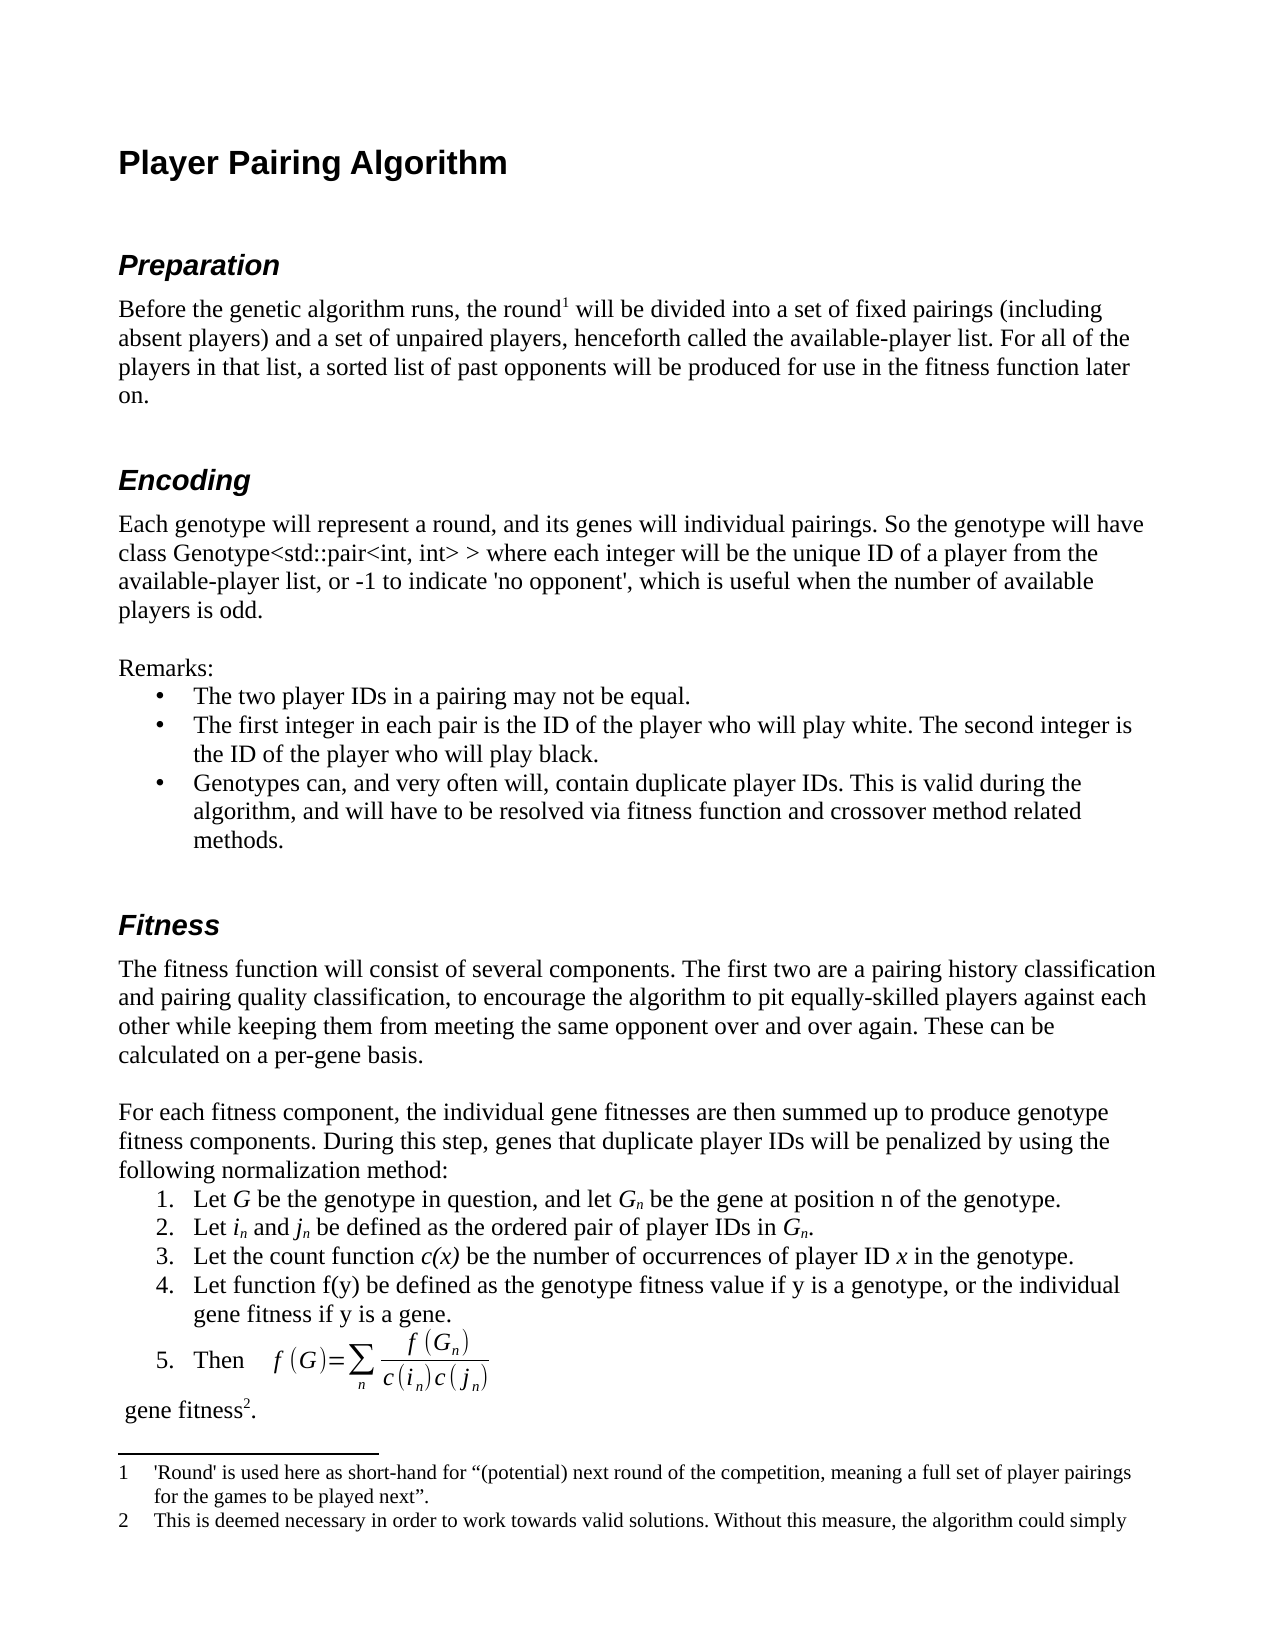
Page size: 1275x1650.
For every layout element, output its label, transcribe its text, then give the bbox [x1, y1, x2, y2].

list Then [156, 1327, 1157, 1395]
text Before the genetic algorithm runs, the round will be divided into a set of fixed pairings (including absent players) and a set of unpaired players, henceforth called the available-player list. For all of the players in that list, a sorted list of past opponents will be produced for use in the fitness function later on. [118, 294, 1157, 409]
subtitle Fitness [118, 908, 1157, 941]
list Let in and jn be defined as the ordered pair of player IDs in Gn. [156, 1212, 1157, 1241]
subtitle Encoding [118, 463, 1157, 496]
list Let function f(y) be defined as the genotype fitness value if y is a genotype, or the individual gene fitness if y is a gene. [156, 1270, 1157, 1327]
subtitle Player Pairing Algorithm [118, 143, 1157, 182]
text This is deemed necessary in order to work towards valid solutions. Without this measure, the algorithm could simply [118, 1508, 1157, 1532]
text gene fitness. [118, 1395, 1157, 1423]
text Remarks: [118, 653, 1157, 681]
list Let the count function c(x) be the number of occurrences of player ID x in the genotype. [156, 1241, 1157, 1270]
list The first integer in each pair is the ID of the player who will play white. The second integer is the ID of the player who will play black. [156, 710, 1157, 768]
subtitle Preparation [118, 248, 1157, 282]
text Each genotype will represent a round, and its genes will individual pairings. So the genotype will have class Genotype<std::pair<int, int> > where each integer will be the unique ID of a player from the available-player list, or -1 to indicate 'no opponent', which is useful when the number of available players is odd. [118, 509, 1157, 624]
text For each fitness component, the individual gene fitnesses are then summed up to produce genotype fitness components. During this step, genes that duplicate player IDs will be penalized by using the following normalization method: [118, 1097, 1157, 1184]
list The two player IDs in a pairing may not be equal. [156, 681, 1157, 710]
list Genotypes can, and very often will, contain duplicate player IDs. This is valid during the algorithm, and will have to be resolved via fitness function and crossover method related methods. [156, 768, 1157, 854]
text The fitness function will consist of several components. The first two are a pairing history classification and pairing quality classification, to encourage the algorithm to pit equally-skilled players against each other while keeping them from meeting the same opponent over and over again. These can be calculated on a per-gene basis. [118, 954, 1157, 1069]
list Let G be the genotype in question, and let Gn be the gene at position n of the genotype. [156, 1184, 1157, 1212]
text 'Round' is used here as short-hand for “(potential) next round of the competition, meaning a full set of player pairings for the games to be played next”. [118, 1460, 1157, 1508]
